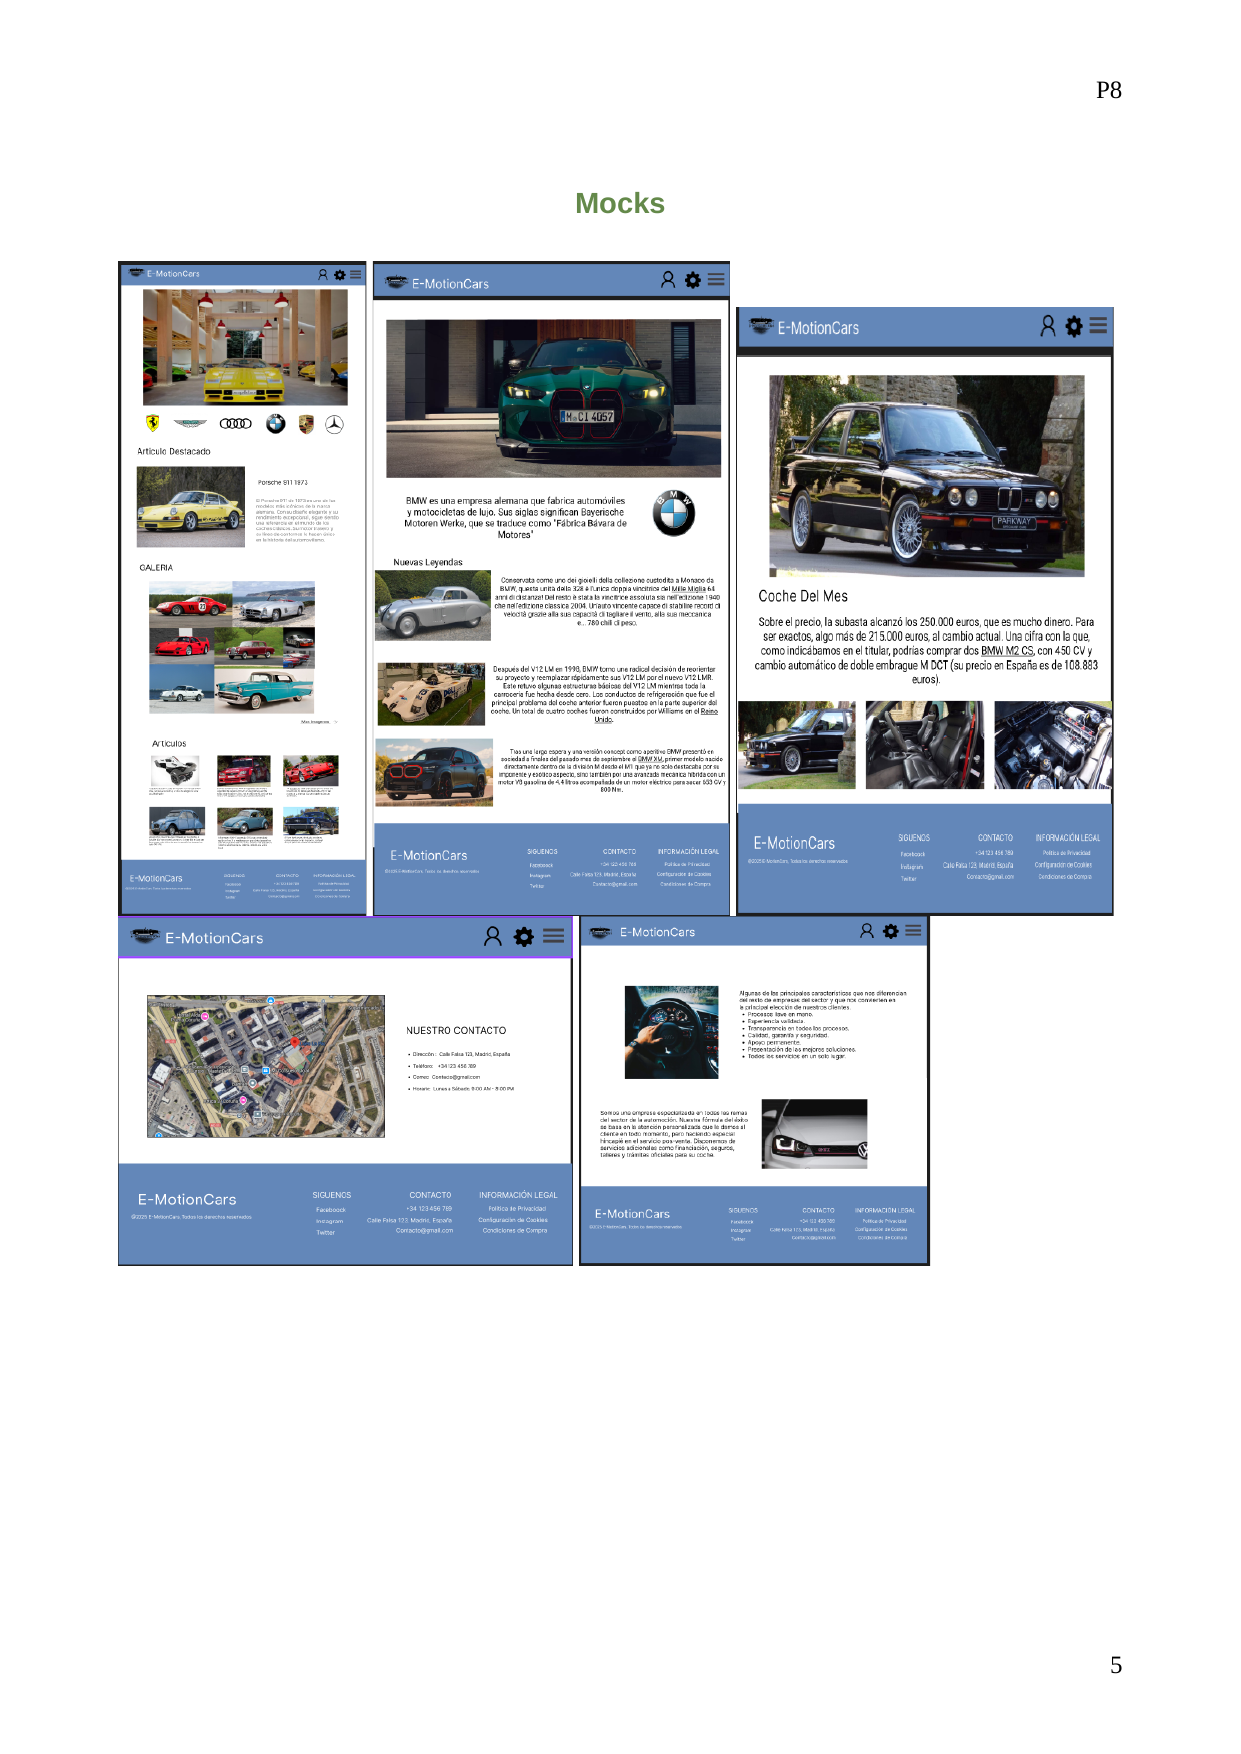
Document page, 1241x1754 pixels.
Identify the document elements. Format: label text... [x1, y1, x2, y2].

subtitle Mocks [118, 186, 1122, 220]
picture [118, 261, 1114, 1266]
